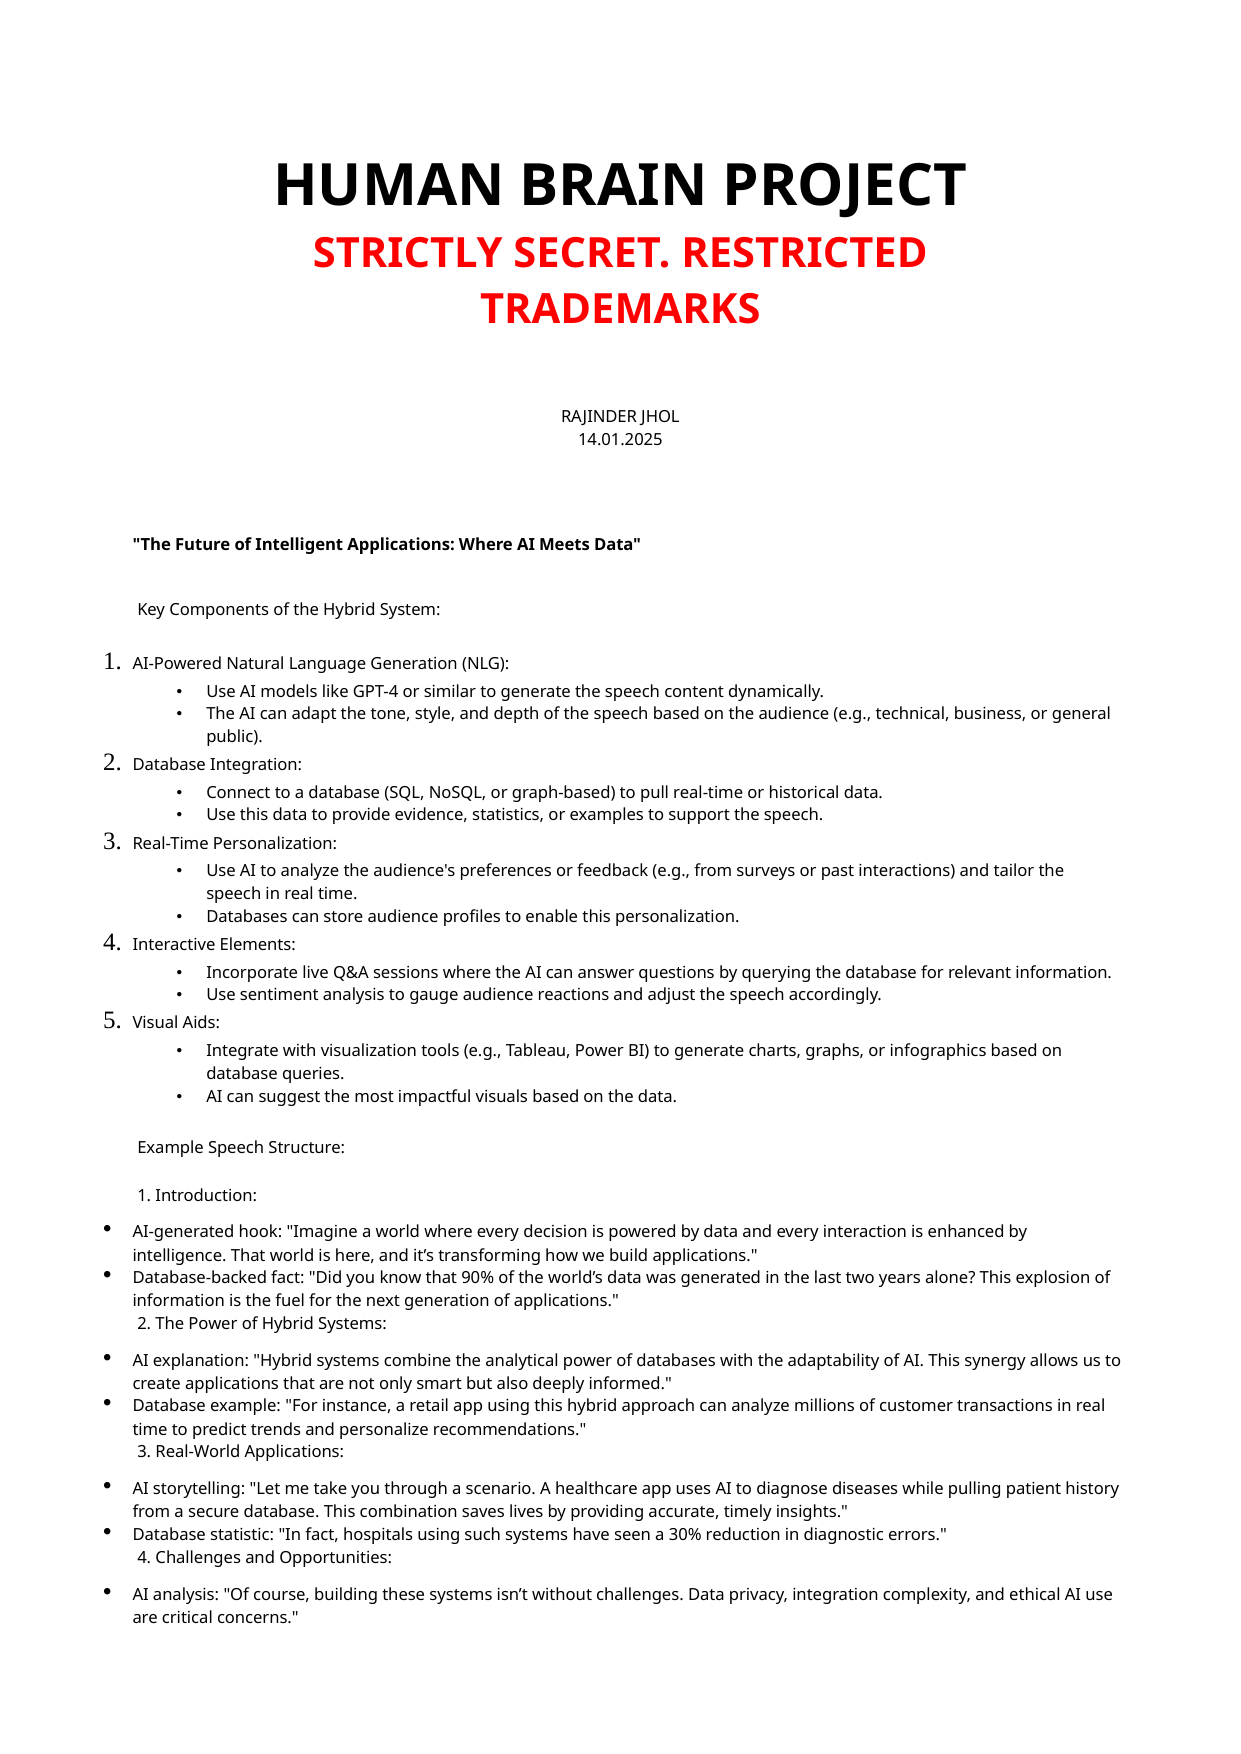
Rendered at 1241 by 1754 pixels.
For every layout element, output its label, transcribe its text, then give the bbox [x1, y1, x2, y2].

list Use sentiment analysis to gauge audience reactions and adjust the speech accordingly. [176, 983, 1122, 1006]
list AI explanation: "Hybrid systems combine the analytical power of databases with the adaptability of AI. This synergy allows us to create applications that are not only smart but also deeply informed." [118, 1348, 1122, 1394]
list Use this data to provide evidence, statistics, or examples to support the speech. [176, 803, 1122, 826]
list AI-generated hook: "Imagine a world where every decision is powered by data and every interaction is enhanced by intelligence. That world is here, and it’s transforming how we build applications." [118, 1220, 1122, 1266]
list AI can suggest the most impactful visuals based on the data. [176, 1084, 1122, 1107]
list Databases can store audience profiles to enable this personalization. [176, 904, 1122, 927]
list Visual Aids: [118, 1006, 1122, 1034]
list Incorporate live Q&A sessions where the AI can answer questions by querying the database for relevant information. [176, 960, 1122, 983]
list AI analysis: "Of course, building these systems isn’t without challenges. Data privacy, integration complexity, and ethical AI use are critical concerns." [118, 1582, 1122, 1628]
list Database Integration: [118, 747, 1122, 776]
subtitle HUMAN BRAIN PROJECT STRICTLY SECRET. RESTRICTED TRADEMARKS [118, 143, 1122, 392]
subtitle 3. Real-World Applications: [137, 1440, 1122, 1462]
subtitle 2. The Power of Hybrid Systems: [137, 1312, 1122, 1334]
list Connect to a database (SQL, NoSQL, or graph-based) to pull real-time or historical data. [176, 781, 1122, 803]
text "The Future of Intelligent Applications: Where AI Meets Data" [132, 532, 1122, 555]
list Use AI to analyze the audience's preferences or feedback (e.g., from surveys or past interactions) and tailor the speech in real time. [176, 859, 1122, 904]
list Interactive Elements: [118, 927, 1122, 956]
text RAJINDER JHOL 14.01.2025 [118, 405, 1122, 479]
list AI storytelling: "Let me take you through a scenario. A healthcare app uses AI to diagnose diseases while pulling patient history from a secure database. This combination saves lives by providing accurate, timely insights." [118, 1477, 1122, 1522]
subtitle Key Components of the Hybrid System: [137, 598, 1122, 620]
subtitle Example Speech Structure: [137, 1135, 1122, 1158]
list Integrate with visualization tools (e.g., Tableau, Power BI) to generate charts, graphs, or infographics based on database queries. [176, 1039, 1122, 1084]
list Database statistic: "In fact, hospitals using such systems have seen a 30% reduction in diagnostic errors." [118, 1522, 1122, 1546]
subtitle 1. Introduction: [137, 1183, 1122, 1206]
list Use AI models like GPT-4 or similar to generate the speech content dynamically. [176, 679, 1122, 702]
list AI-Powered Natural Language Generation (NLG): [118, 646, 1122, 674]
list The AI can adapt the tone, style, and depth of the speech based on the audience (e.g., technical, business, or general public). [176, 702, 1122, 747]
list Real-Time Personalization: [118, 826, 1122, 854]
subtitle 4. Challenges and Opportunities: [137, 1546, 1122, 1568]
list Database-backed fact: "Did you know that 90% of the world’s data was generated in the last two years alone? This explosion of information is the fuel for the next generation of applications." [118, 1266, 1122, 1312]
list Database example: "For instance, a retail app using this hybrid approach can analyze millions of customer transactions in real time to predict trends and personalize recommendations." [118, 1394, 1122, 1440]
